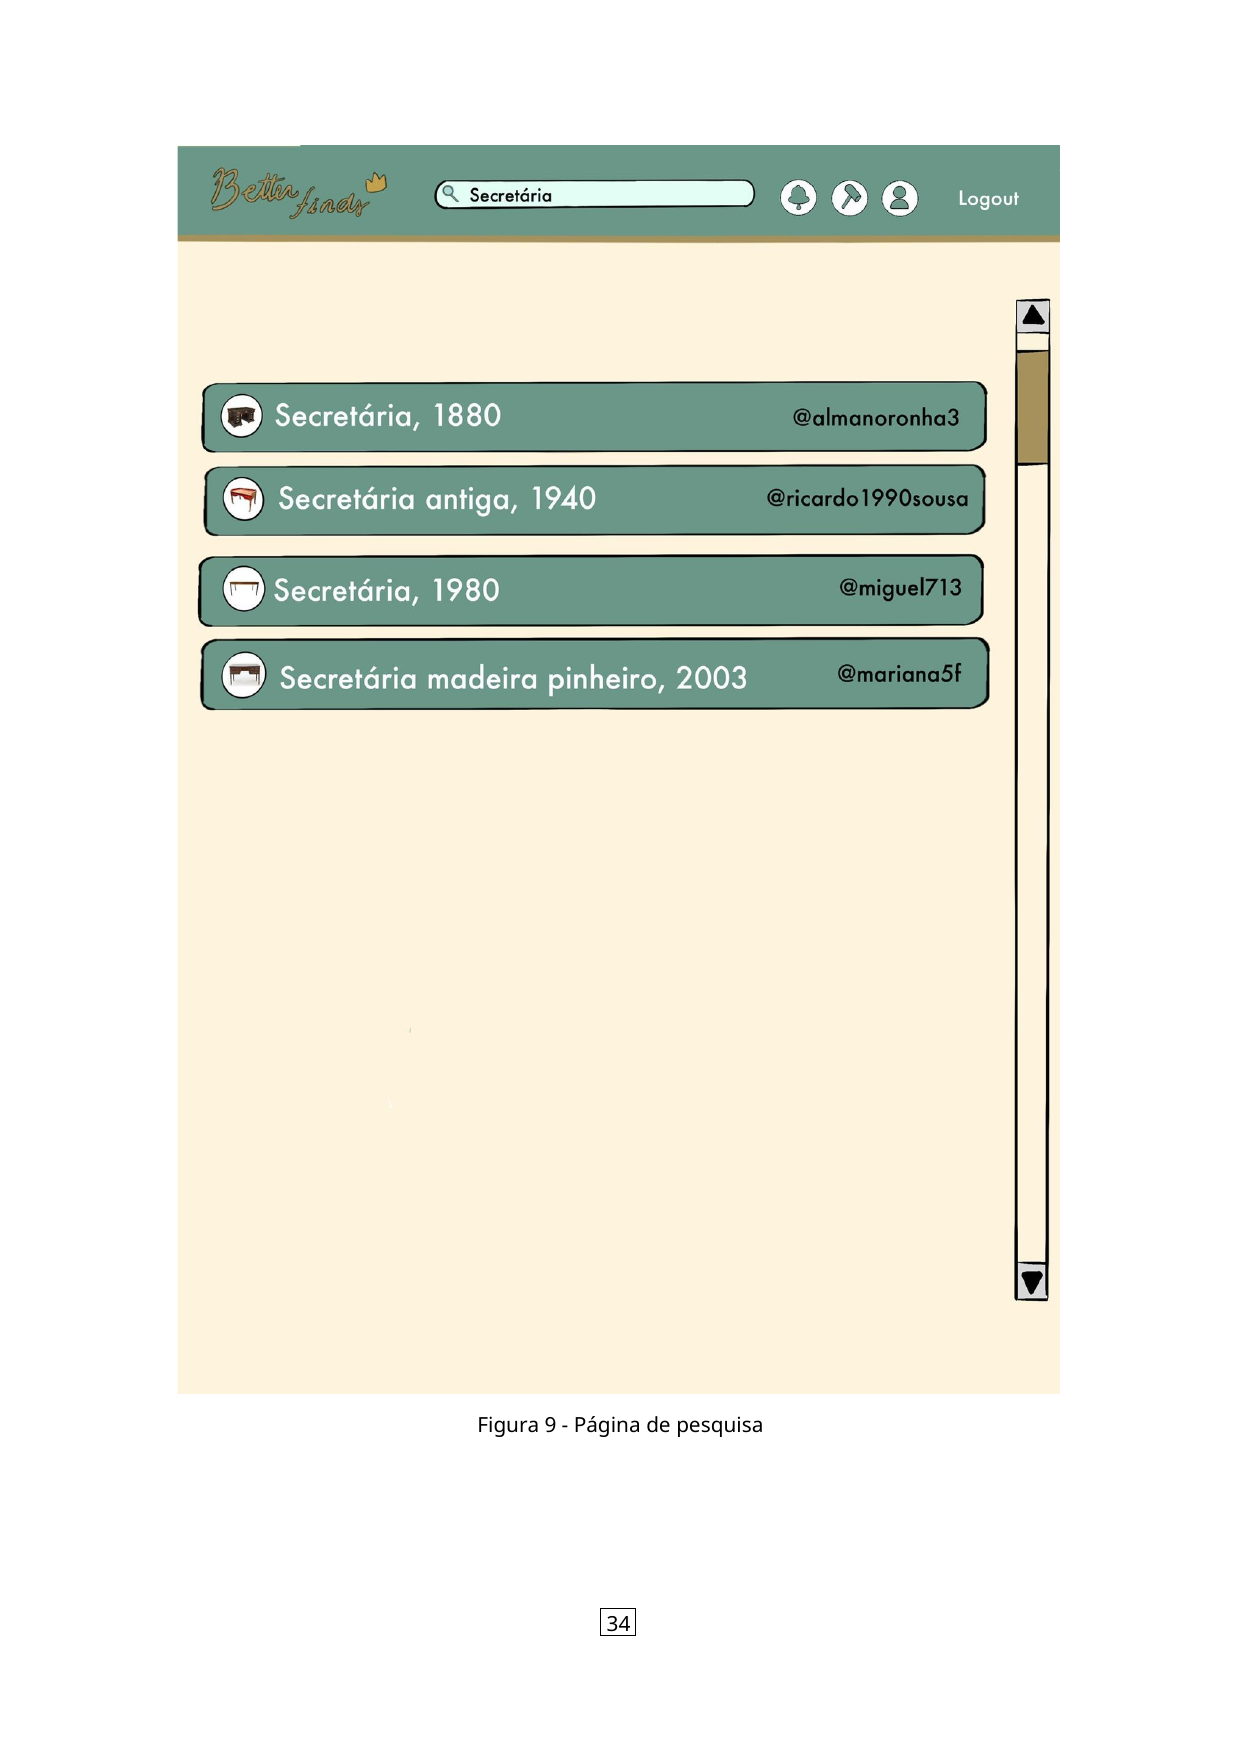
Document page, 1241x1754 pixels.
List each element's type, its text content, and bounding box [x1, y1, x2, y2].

picture [177, 145, 1060, 1394]
text Figura 9 - Página de pesquisa [368, 1411, 872, 1439]
